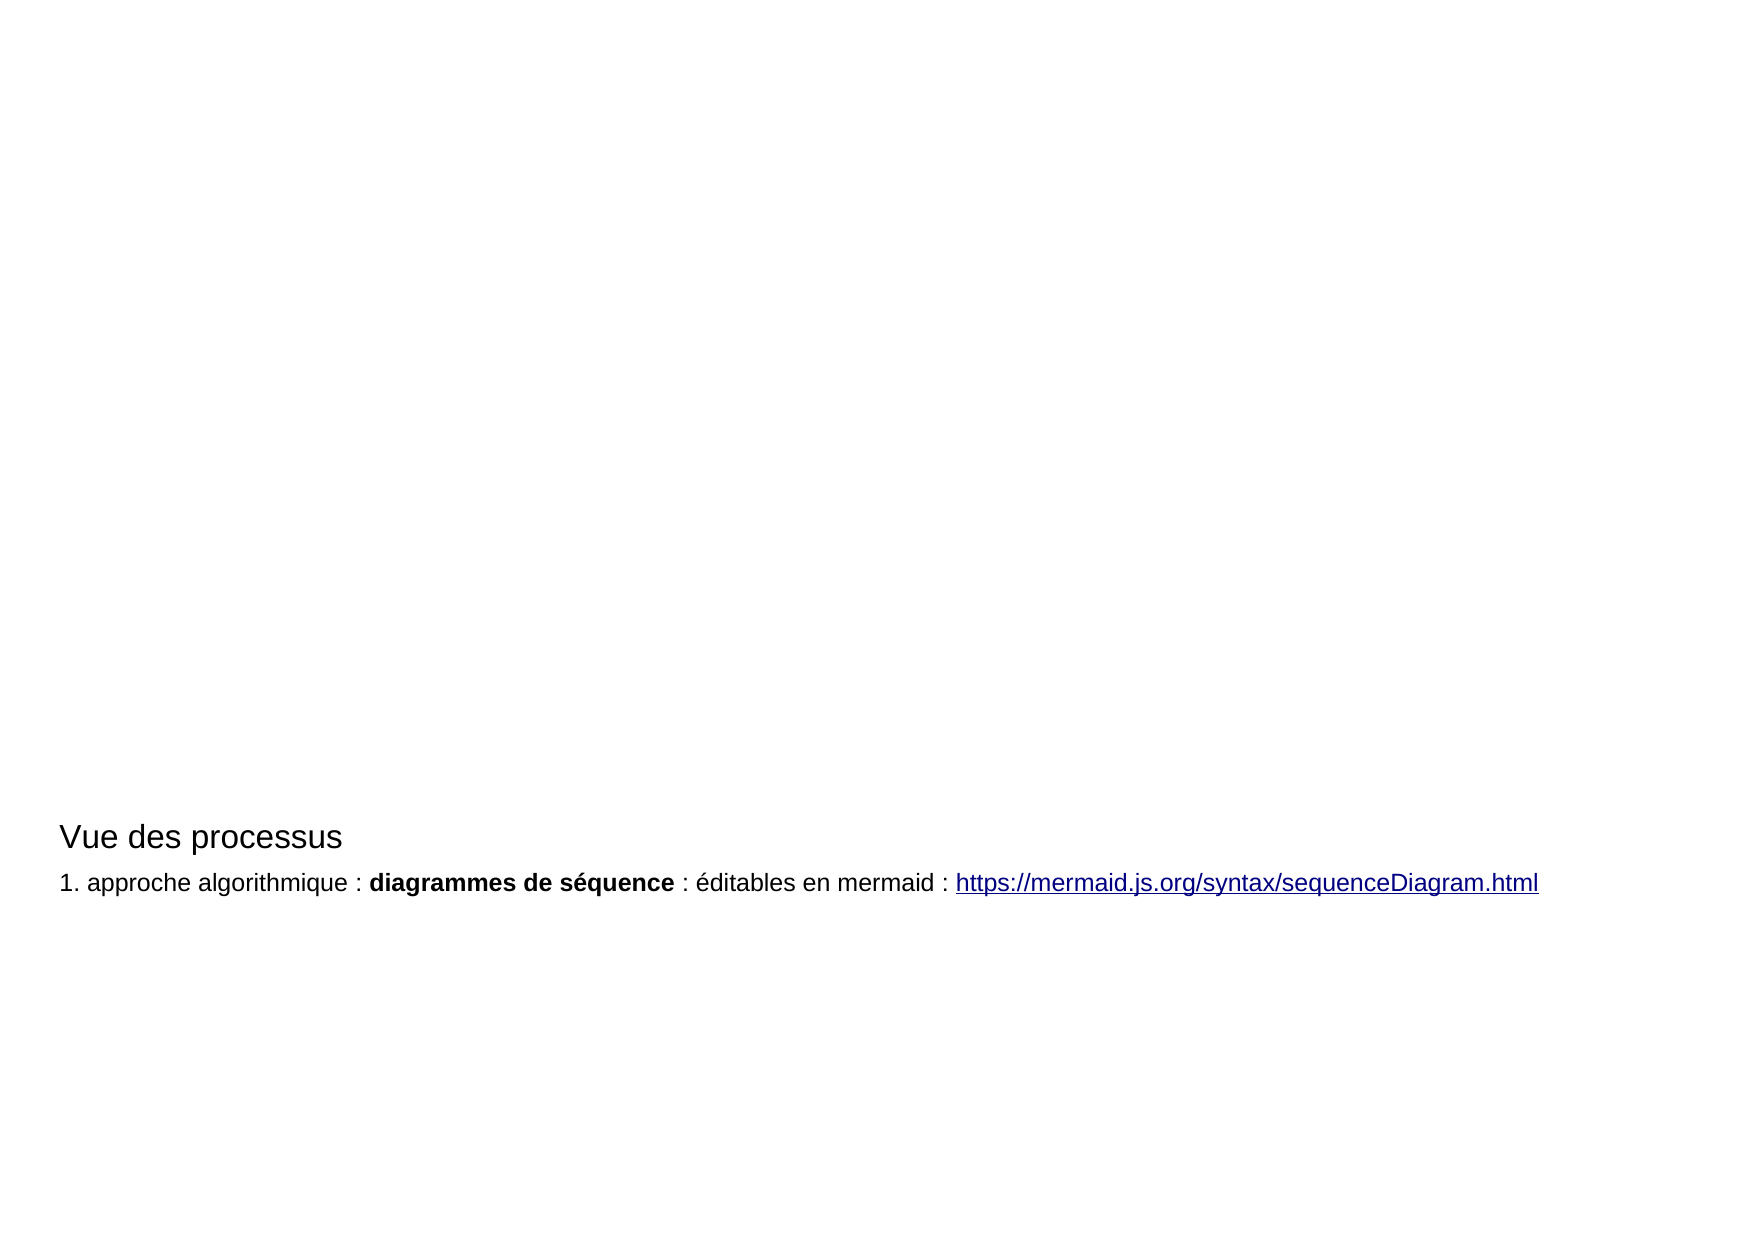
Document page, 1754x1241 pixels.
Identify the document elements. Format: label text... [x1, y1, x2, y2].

subtitle Vue des processus [59, 817, 1695, 855]
text 1. approche algorithmique : diagrammes de séquence : éditables en mermaid : https://mermaid.js.org/syntax/sequenceDiagram.html [59, 868, 1695, 897]
